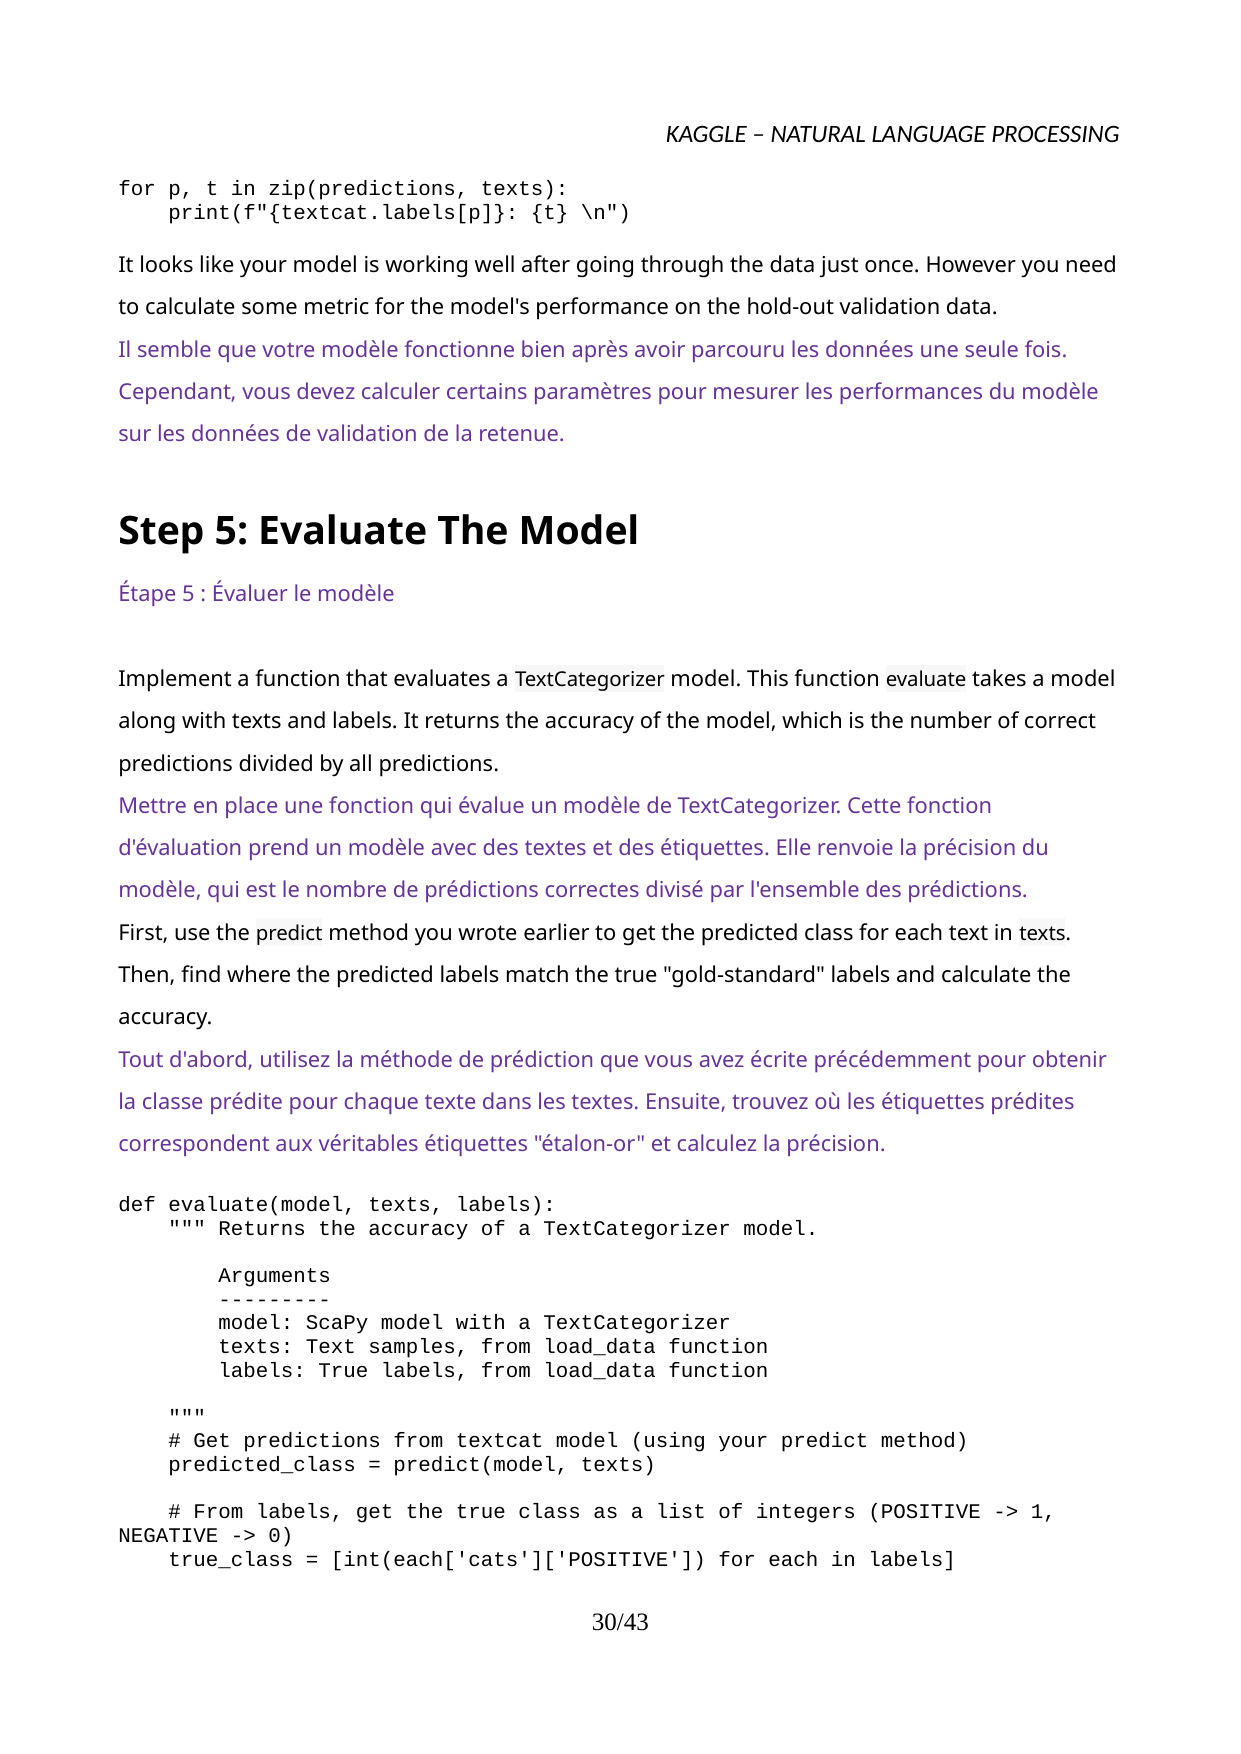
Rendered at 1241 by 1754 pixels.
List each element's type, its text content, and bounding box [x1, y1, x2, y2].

text model: ScaPy model with a TextCategorizer [118, 1312, 1122, 1336]
subtitle Step 5: Evaluate The Model [118, 503, 1122, 556]
text true_class = [int(each['cats']['POSITIVE']) for each in labels] [118, 1549, 1122, 1572]
text Arguments [118, 1265, 1122, 1289]
text Tout d'abord, utilisez la méthode de prédiction que vous avez écrite précédemment pour obtenir la classe prédite pour chaque texte dans les textes. Ensuite, trouvez où les étiquettes prédites correspondent aux véritables étiquettes "étalon-or" et calculez la précision. [118, 1043, 1122, 1158]
text Étape 5 : Évaluer le modèle [118, 578, 1122, 608]
text predicted_class = predict(model, texts) [118, 1454, 1122, 1478]
text print(f"{textcat.labels[p]}: {t} \n") [118, 202, 1122, 225]
text texts: Text samples, from load_data function [118, 1336, 1122, 1359]
text It looks like your model is working well after going through the data just once. However you need to calculate some metric for the model's performance on the hold-out validation data. [118, 249, 1122, 321]
text Il semble que votre modèle fonctionne bien après avoir parcouru les données une seule fois. Cependant, vous devez calculer certains paramètres pour mesurer les performances du modèle sur les données de validation de la retenue. [118, 334, 1122, 448]
text # Get predictions from textcat model (using your predict method) [118, 1431, 1122, 1454]
text """ Returns the accuracy of a TextCategorizer model. [118, 1218, 1122, 1241]
text First, use the predict method you wrote earlier to get the predicted class for each text in texts. Then, find where the predicted labels match the true "gold-standard" labels and calculate the accuracy. [118, 917, 1122, 1031]
text --------- [118, 1289, 1122, 1312]
text Mettre en place une fonction qui évalue un modèle de TextCategorizer. Cette fonction d'évaluation prend un modèle avec des textes et des étiquettes. Elle renvoie la précision du modèle, qui est le nombre de prédictions correctes divisé par l'ensemble des prédictions. [118, 790, 1122, 904]
text labels: True labels, from load_data function [118, 1359, 1122, 1383]
text def evaluate(model, texts, labels): [118, 1194, 1122, 1218]
text Implement a function that evaluates a TextCategorizer model. This function evaluate takes a model along with texts and labels. It returns the accuracy of the model, which is the number of correct predictions divided by all predictions. [118, 663, 1122, 777]
text """ [118, 1407, 1122, 1431]
text # From labels, get the true class as a list of integers (POSITIVE -> 1, NEGATIVE -> 0) [118, 1501, 1122, 1549]
text for p, t in zip(predictions, texts): [118, 178, 1122, 202]
